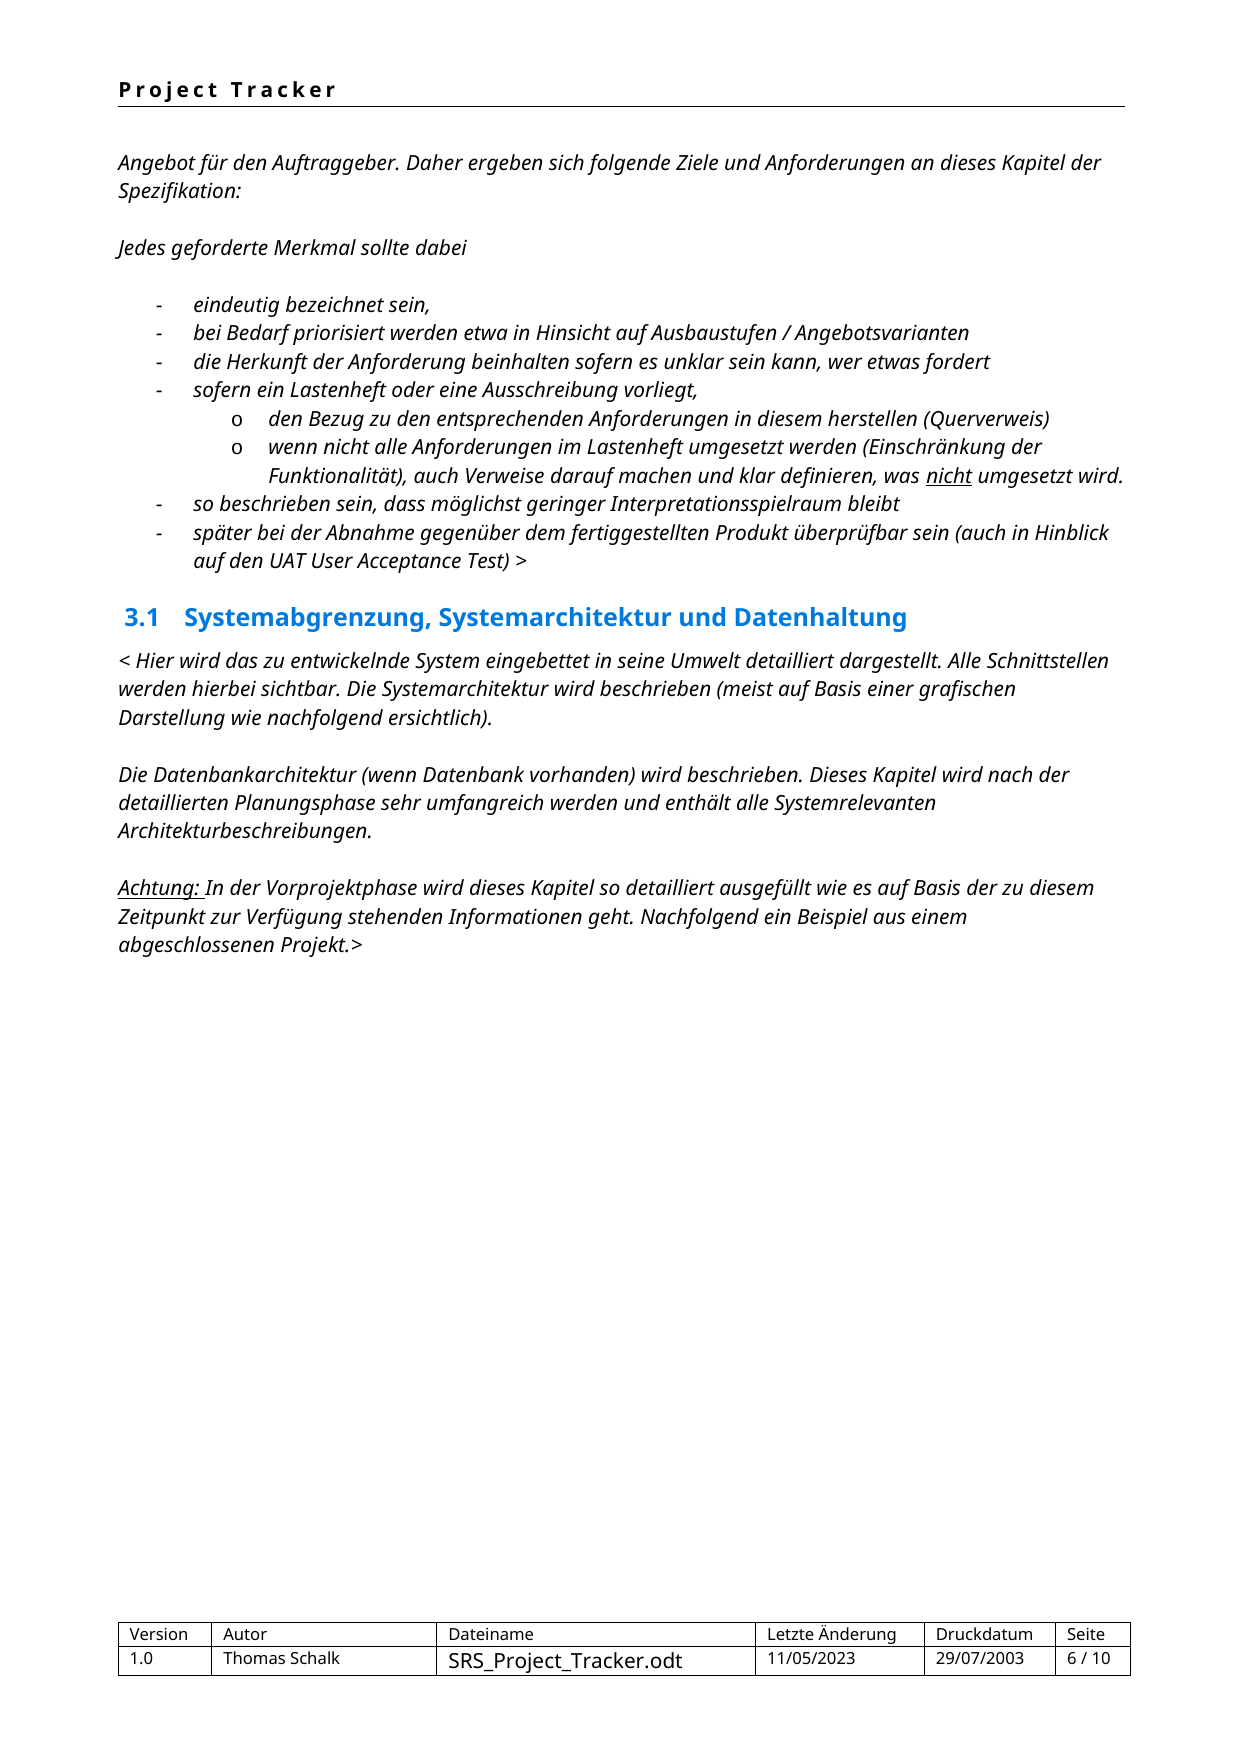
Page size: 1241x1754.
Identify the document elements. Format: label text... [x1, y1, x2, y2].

list sofern ein Lastenheft oder eine Ausschreibung vorliegt, [156, 375, 1125, 404]
list den Bezug zu den entsprechenden Anforderungen in diesem herstellen (Querverweis) [231, 404, 1125, 432]
list so beschrieben sein, dass möglichst geringer Interpretationsspielraum bleibt [156, 489, 1125, 518]
text Die Datenbankarchitektur (wenn Datenbank vorhanden) wird beschrieben. Dieses Kapitel wird nach der detaillierten Planungsphase sehr umfangreich werden und enthält alle Systemrelevanten Architekturbeschreibungen. [118, 760, 1125, 845]
text Jedes geforderte Merkmal sollte dabei [118, 233, 1125, 261]
subtitle Systemabgrenzung, Systemarchitektur und Datenhaltung [124, 599, 1125, 633]
list bei Bedarf priorisiert werden etwa in Hinsicht auf Ausbaustufen / Angebotsvarianten [156, 318, 1125, 347]
list die Herkunft der Anforderung beinhalten sofern es unklar sein kann, wer etwas fordert [156, 347, 1125, 375]
text Achtung: In der Vorprojektphase wird dieses Kapitel so detailliert ausgefüllt wie es auf Basis der zu diesem Zeitpunkt zur Verfügung stehenden Informationen geht. Nachfolgend ein Beispiel aus einem abgeschlossenen Projekt.> [118, 873, 1125, 959]
list wenn nicht alle Anforderungen im Lastenheft umgesetzt werden (Einschränkung der Funktionalität), auch Verweise darauf machen und klar definieren, was nicht umgesetzt wird. [231, 432, 1125, 489]
list eindeutig bezeichnet sein, [156, 290, 1125, 318]
text Angebot für den Auftraggeber. Daher ergeben sich folgende Ziele und Anforderungen an dieses Kapitel der Spezifikation: [118, 148, 1125, 204]
text < Hier wird das zu entwickelnde System eingebettet in seine Umwelt detailliert dargestellt. Alle Schnittstellen werden hierbei sichtbar. Die Systemarchitektur wird beschrieben (meist auf Basis einer grafischen Darstellung wie nachfolgend ersichtlich). [118, 646, 1125, 731]
list später bei der Abnahme gegenüber dem fertiggestellten Produkt überprüfbar sein (auch in Hinblick auf den UAT User Acceptance Test) > [156, 518, 1125, 574]
